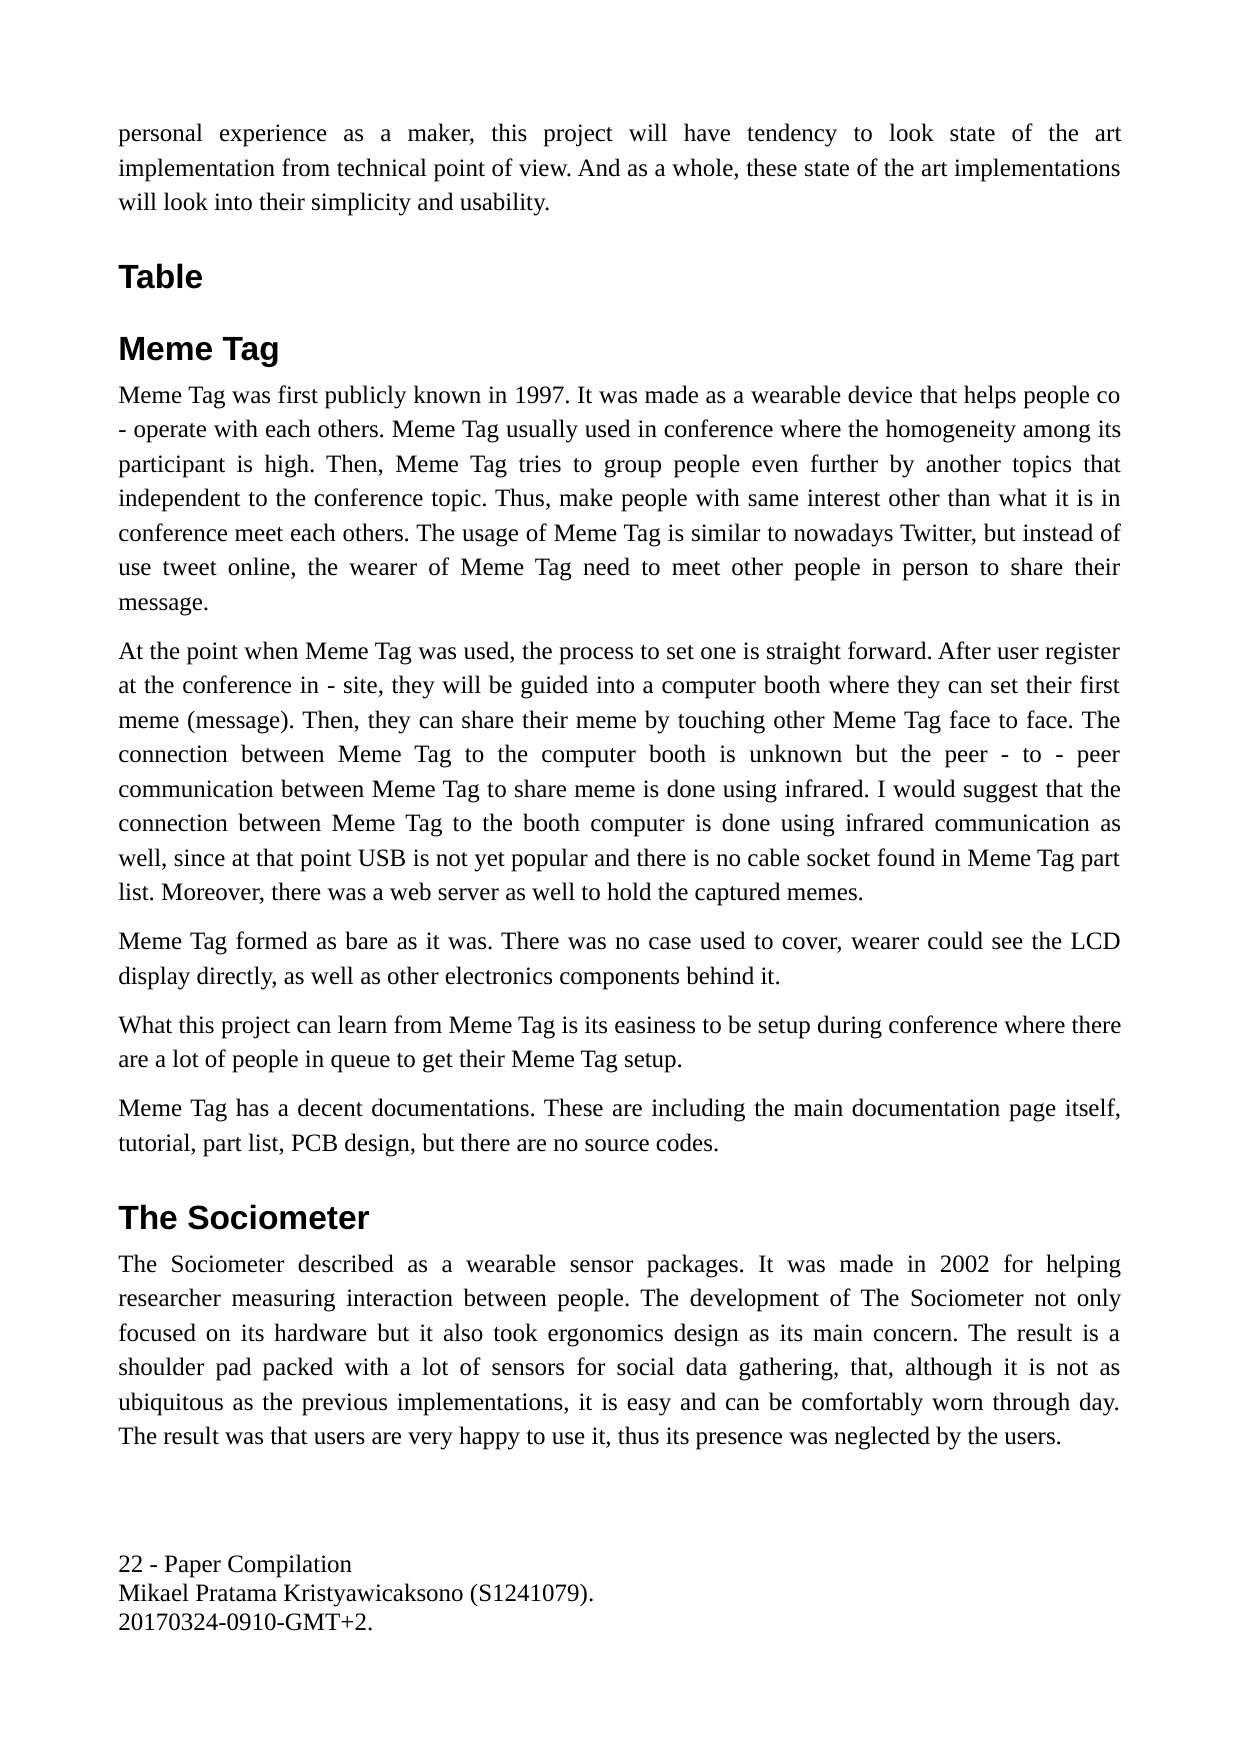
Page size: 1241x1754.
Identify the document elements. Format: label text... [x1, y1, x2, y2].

text At the point when Meme Tag was used, the process to set one is straight forward. After user register at the conference in - site, they will be guided into a computer booth where they can set their first meme (message). Then, they can share their meme by touching other Meme Tag face to face. The connection between Meme Tag to the computer booth is unknown but the peer - to - peer communication between Meme Tag to share meme is done using infrared. I would suggest that the connection between Meme Tag to the booth computer is done using infrared communication as well, since at that point USB is not yet popular and there is no cable socket found in Meme Tag part list. Moreover, there was a web server as well to hold the captured memes. [118, 636, 1122, 906]
subtitle Table [118, 257, 1122, 296]
subtitle The Sociometer [118, 1198, 1122, 1237]
text Meme Tag formed as bare as it was. There was no case used to cover, wearer could see the LCD display directly, as well as other electronics components behind it. [118, 926, 1122, 990]
text Meme Tag was first publicly known in 1997. It was made as a wearable device that helps people co - operate with each others. Meme Tag usually used in conference where the homogeneity among its participant is high. Then, Meme Tag tries to group people even further by another topics that independent to the conference topic. Thus, make people with same interest other than what it is in conference meet each others. The usage of Meme Tag is similar to nowadays Twitter, but instead of use tweet online, the wearer of Meme Tag need to meet other people in person to share their message. [118, 380, 1122, 616]
text The Sociometer described as a wearable sensor packages. It was made in 2002 for helping researcher measuring interaction between people. The development of The Sociometer not only focused on its hardware but it also took ergonomics design as its main concern. The result is a shoulder pad packed with a lot of sensors for social data gathering, that, although it is not as ubiquitous as the previous implementations, it is easy and can be comfortably worn through day. The result was that users are very happy to use it, thus its presence was neglected by the users. [118, 1249, 1122, 1450]
text Meme Tag has a decent documentations. These are including the main documentation page itself, tutorial, part list, PCB design, but there are no source codes. [118, 1093, 1122, 1157]
text personal experience as a maker, this project will have tendency to look state of the art implementation from technical point of view. And as a whole, these state of the art implementations will look into their simplicity and usability. [118, 118, 1122, 216]
text What this project can learn from Meme Tag is its easiness to be setup during conference where there are a lot of people in queue to get their Meme Tag setup. [118, 1010, 1122, 1073]
subtitle Meme Tag [118, 329, 1122, 368]
